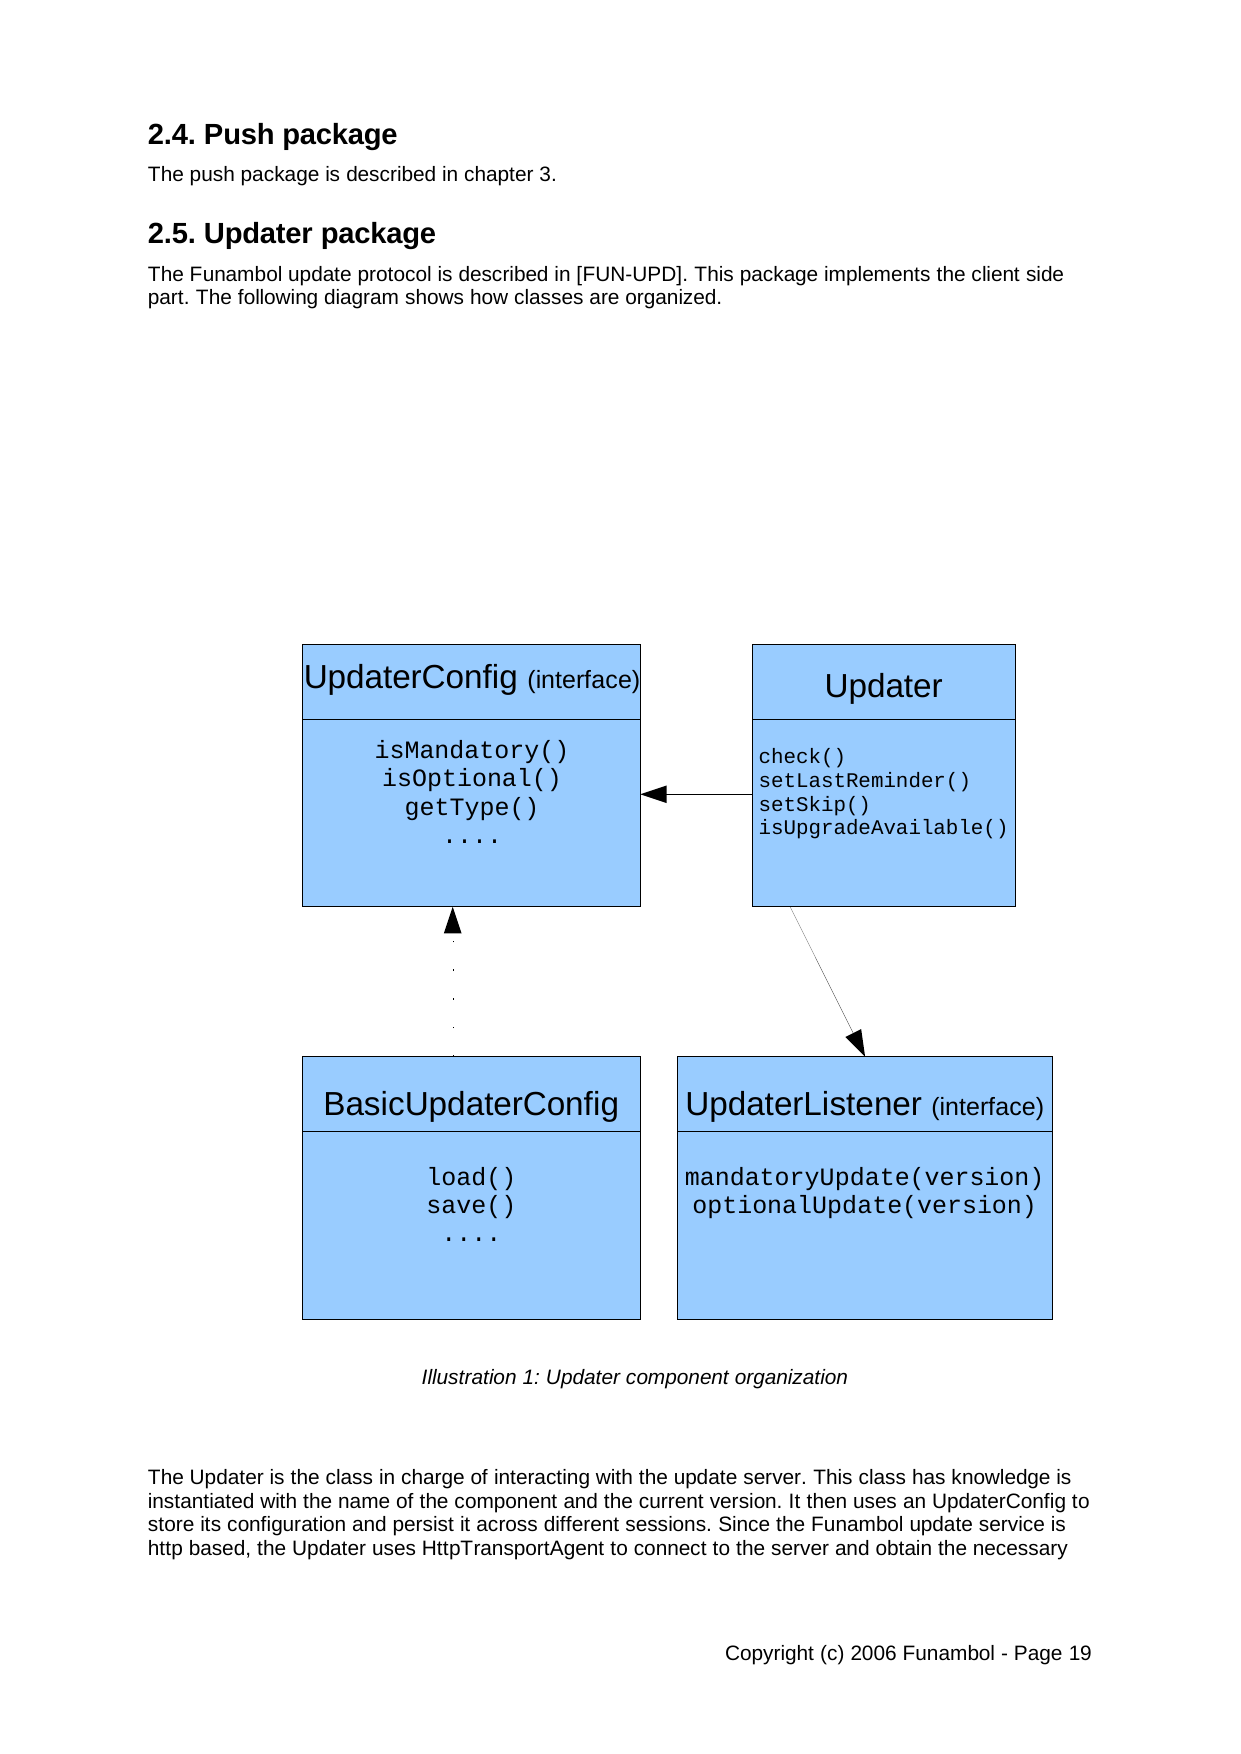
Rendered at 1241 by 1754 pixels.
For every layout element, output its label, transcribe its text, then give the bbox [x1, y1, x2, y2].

subtitle Push package [148, 118, 1093, 151]
text The Updater is the class in charge of interacting with the update server. This class has knowledge is instantiated with the name of the component and the current version. It then uses an UpdaterConfig to store its configuration and persist it across different sessions. Since the Funambol update service is http based, the Updater uses HttpTransportAgent to connect to the server and obtain the necessary [148, 1466, 1093, 1560]
text The push package is described in chapter 3. [148, 163, 1093, 186]
text The Funambol update protocol is described in [FUN-UPD]. This package implements the client side part. The following diagram shows how classes are organized. [148, 262, 1093, 309]
text Illustration 1: Updater component organization [204, 499, 1067, 1389]
subtitle Updater package [148, 217, 1093, 250]
